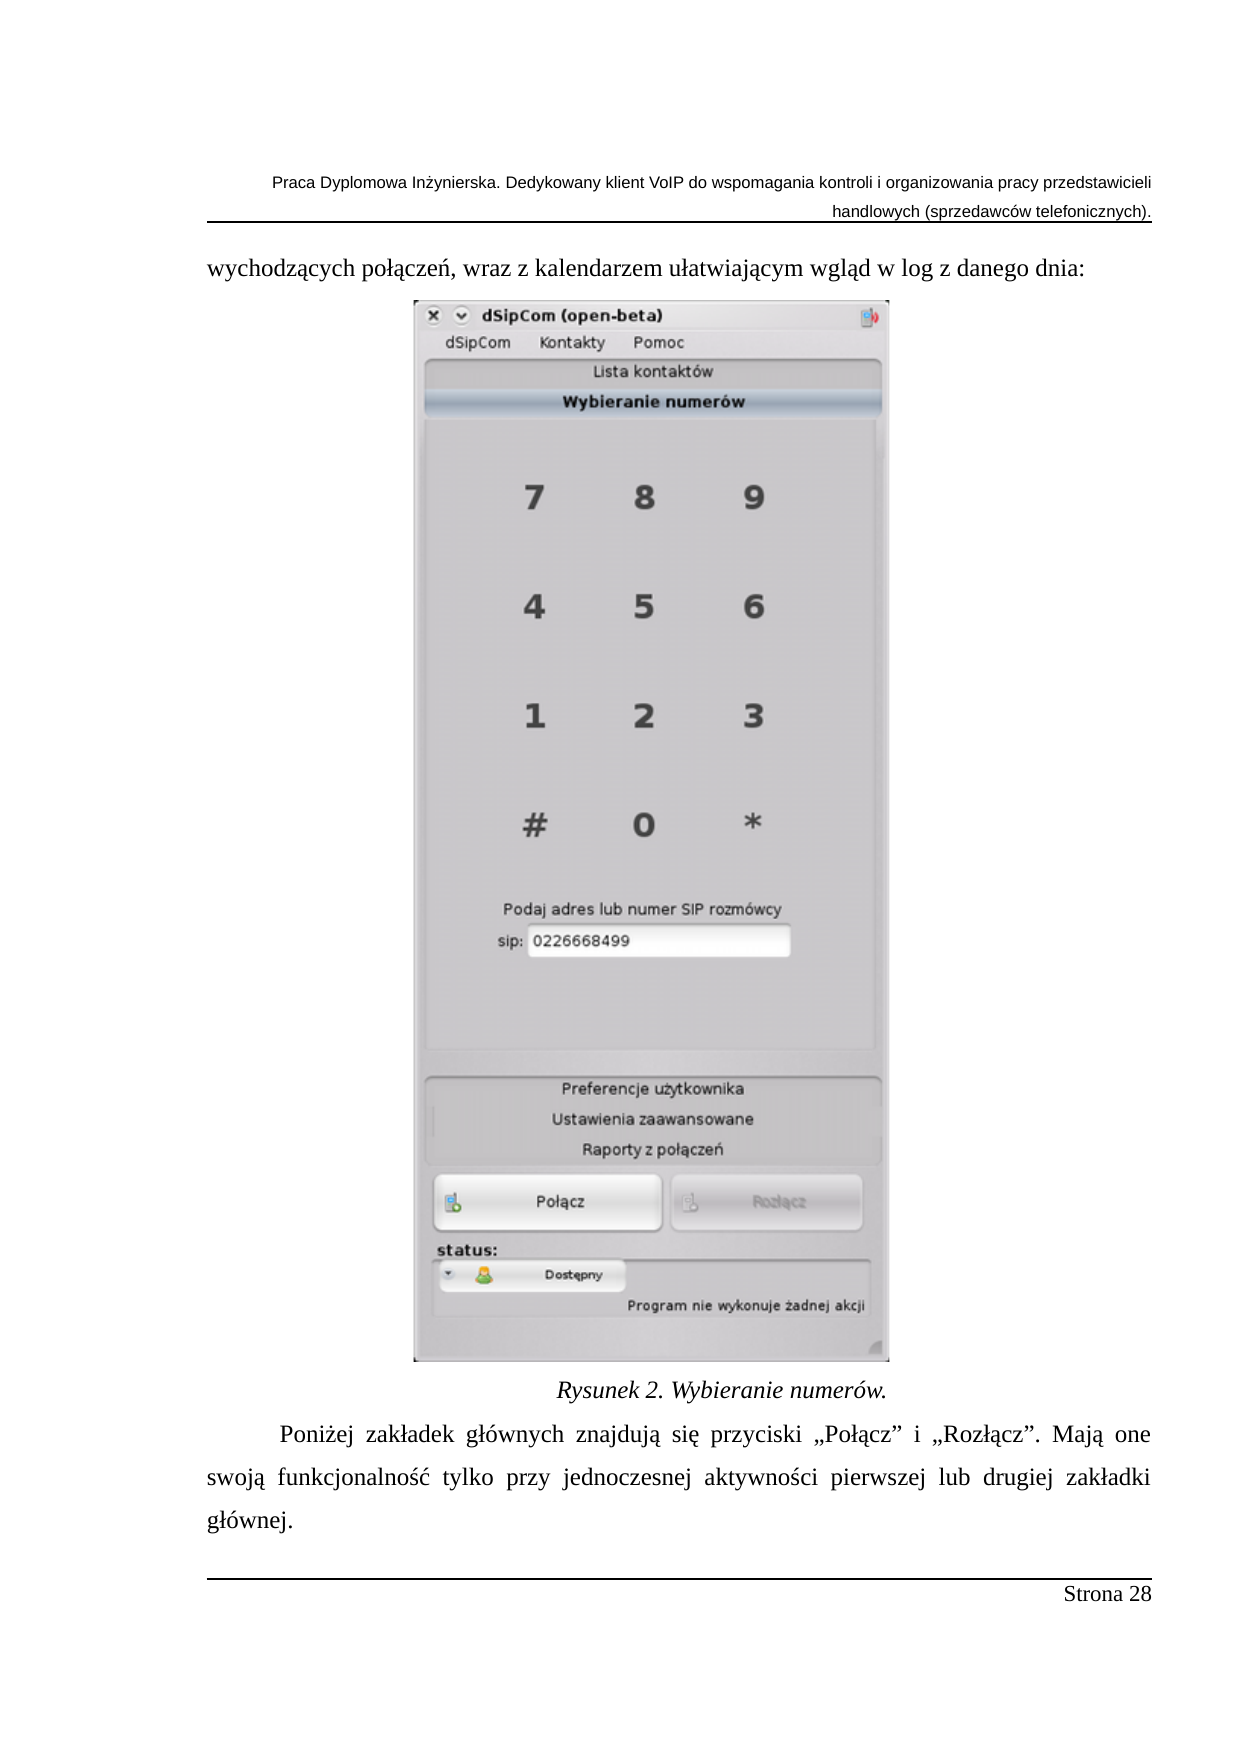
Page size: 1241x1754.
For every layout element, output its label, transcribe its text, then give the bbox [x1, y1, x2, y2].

text wychodzących połączeń, wraz z kalendarzem ułatwiającym wgląd w log z danego dnia: [207, 253, 1152, 281]
picture [413, 300, 890, 1362]
text Poniżej zakładek głównych znajdują się przyciski „Połącz” i „Rozłącz”. Mają one swoją funkcjonalność tylko przy jednoczesnej aktywności pierwszej lub drugiej zakładki głównej. [207, 326, 1152, 1534]
text Rysunek 2. Wybieranie numerów. [414, 1362, 889, 1404]
